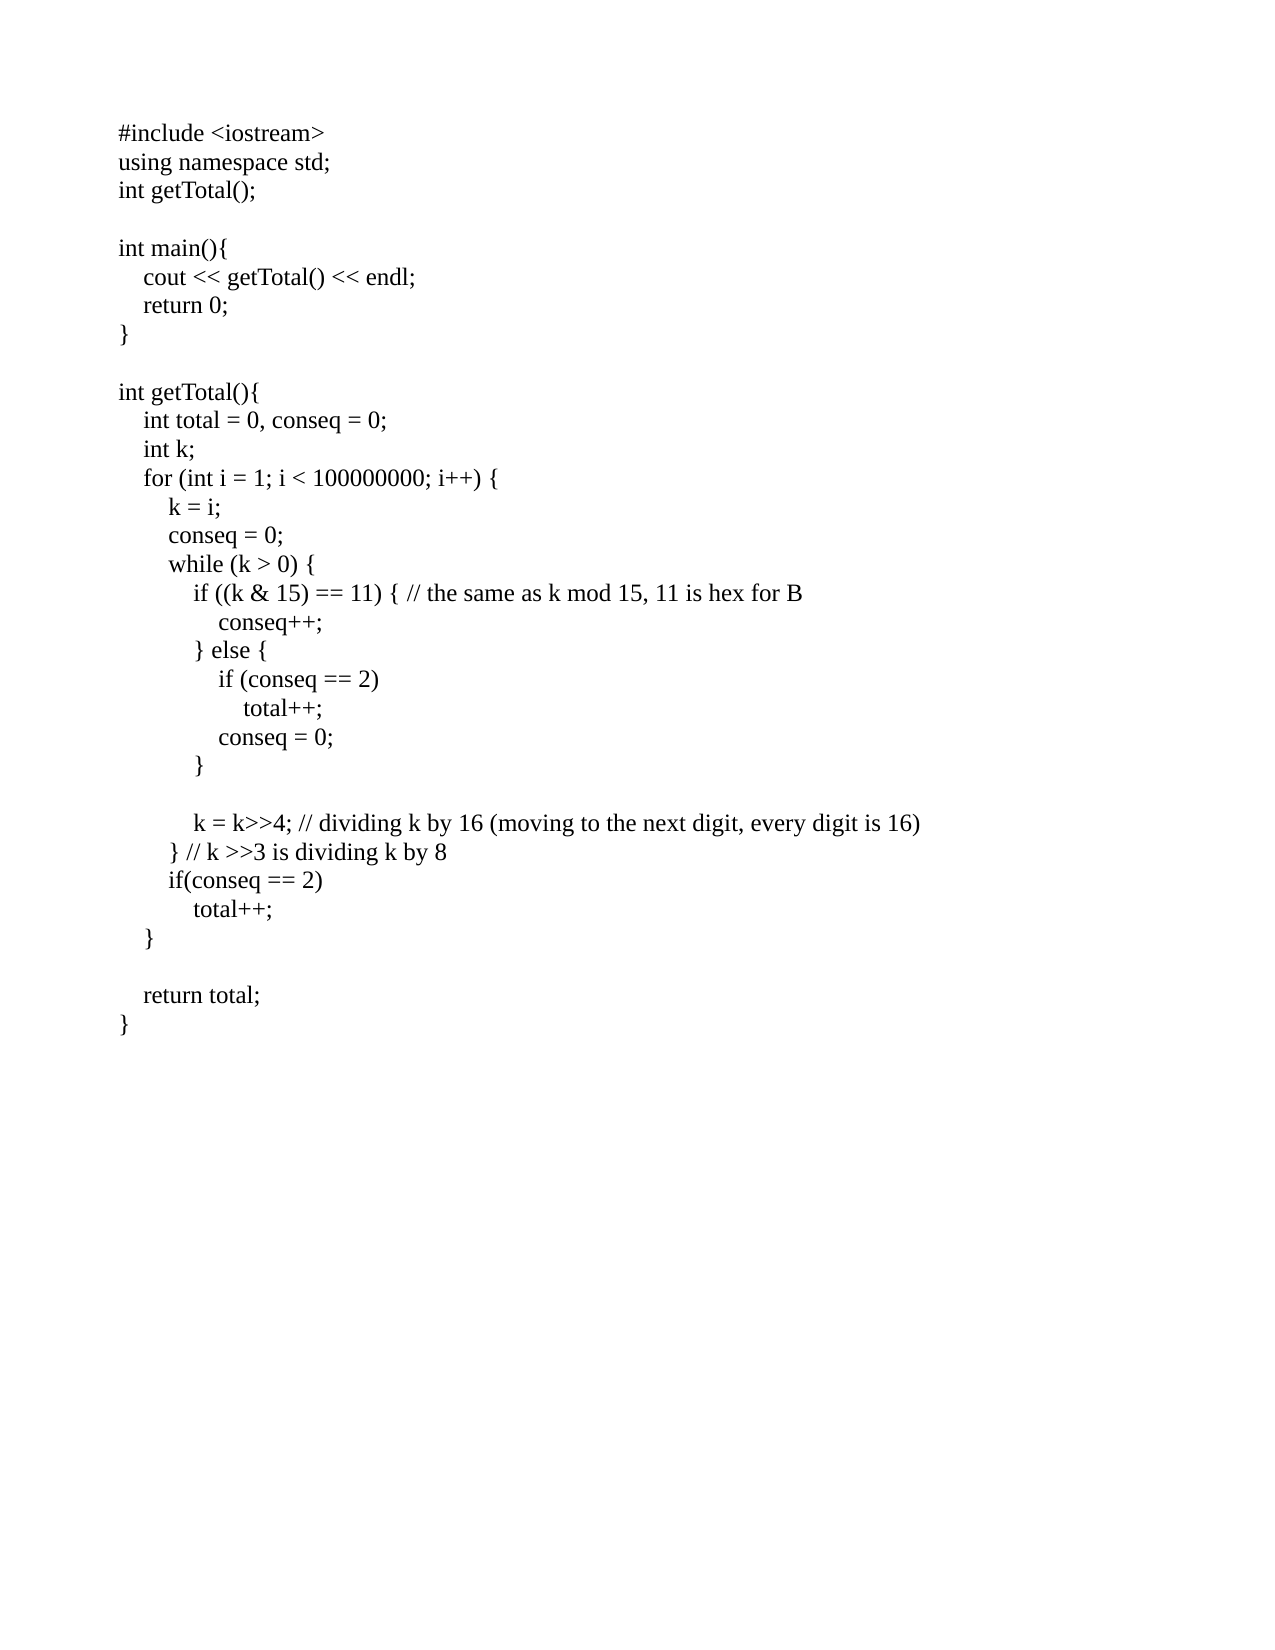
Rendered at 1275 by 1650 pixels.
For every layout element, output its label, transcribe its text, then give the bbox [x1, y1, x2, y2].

text while (k > 0) { [118, 549, 1157, 578]
text int k; [118, 434, 1157, 463]
text total++; [118, 693, 1157, 722]
text k = k>>4; // dividing k by 16 (moving to the next digit, every digit is 16) [118, 808, 1157, 837]
text conseq++; [118, 607, 1157, 636]
text } else { [118, 636, 1157, 664]
text int main(){ [118, 233, 1157, 262]
text #include <iostream> [118, 118, 1157, 147]
text int getTotal(){ [118, 377, 1157, 406]
text k = i; [118, 492, 1157, 521]
text } [118, 751, 1157, 779]
text for (int i = 1; i < 100000000; i++) { [118, 463, 1157, 492]
text if(conseq == 2) [118, 866, 1157, 894]
text using namespace std; [118, 147, 1157, 176]
text } [118, 923, 1157, 952]
text } // k >>3 is dividing k by 8 [118, 837, 1157, 866]
text if (conseq == 2) [118, 664, 1157, 693]
text conseq = 0; [118, 722, 1157, 751]
text int getTotal(); [118, 176, 1157, 204]
text return 0; [118, 291, 1157, 319]
text } [118, 1009, 1157, 1038]
text if ((k & 15) == 11) { // the same as k mod 15, 11 is hex for B [118, 578, 1157, 607]
text conseq = 0; [118, 521, 1157, 549]
text int total = 0, conseq = 0; [118, 406, 1157, 434]
text total++; [118, 894, 1157, 923]
text return total; [118, 981, 1157, 1009]
text } [118, 319, 1157, 348]
text cout << getTotal() << endl; [118, 262, 1157, 291]
